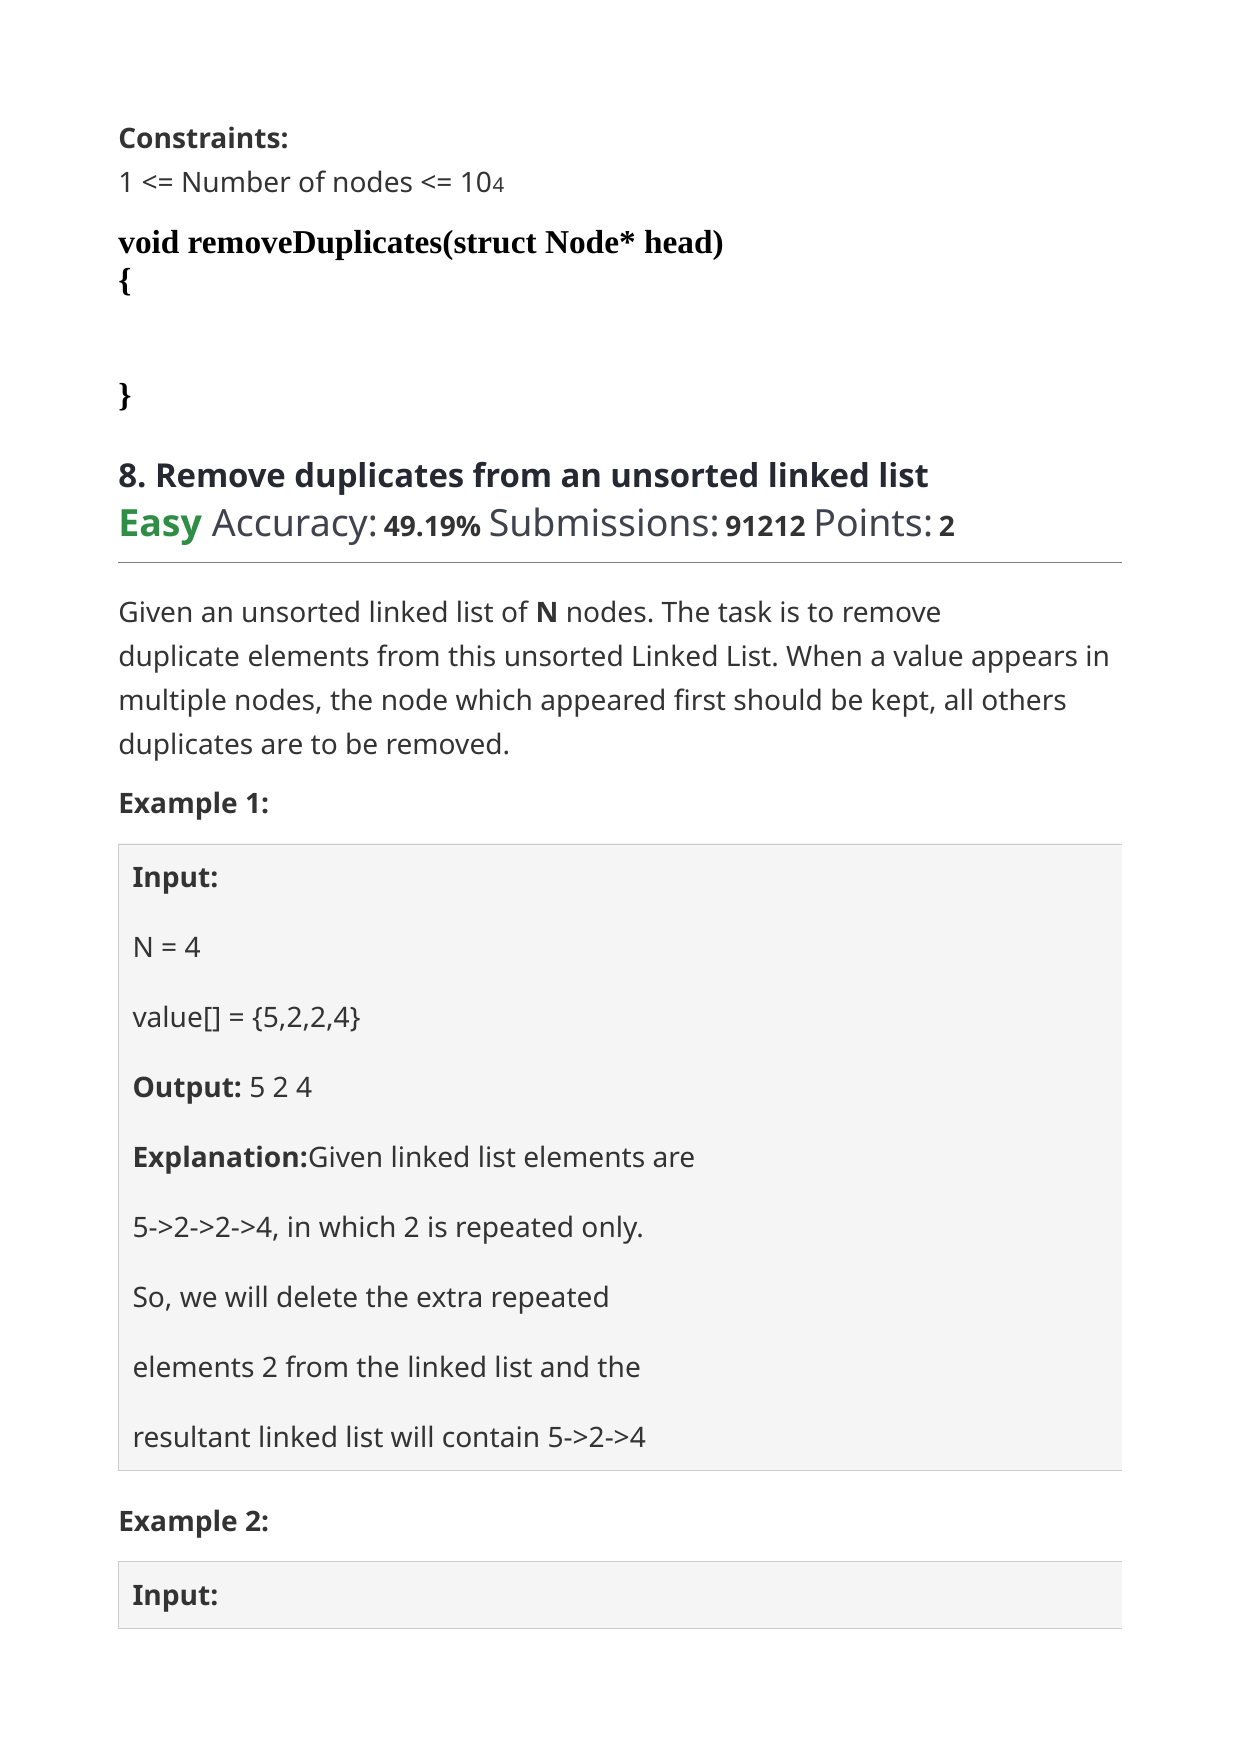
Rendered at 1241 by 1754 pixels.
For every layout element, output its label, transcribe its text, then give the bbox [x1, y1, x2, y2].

text resultant linked list will contain 5->2->4 [119, 1403, 1122, 1470]
text 5->2->2->4, in which 2 is repeated only. [119, 1193, 1122, 1246]
text Output: 5 2 4 [119, 1053, 1122, 1106]
text Example 2: [118, 1502, 1122, 1540]
text void removeDuplicates(struct Node* head) [118, 222, 1122, 260]
text Example 1: [118, 784, 1122, 822]
text So, we will delete the extra repeated [119, 1263, 1122, 1316]
text Constraints: 1 <= Number of nodes <= 104 [118, 118, 1122, 201]
text value[] = {5,2,2,4} [119, 983, 1122, 1036]
text Input: [119, 845, 1122, 896]
text { [118, 260, 1122, 298]
text N = 4 [119, 913, 1122, 966]
text 8. Remove duplicates from an unsorted linked list [118, 452, 1122, 497]
text Easy Accuracy: 49.19% Submissions: 91212 Points: 2 [118, 497, 1099, 548]
text } [118, 375, 1122, 413]
text Given an unsorted linked list of N nodes. The task is to remove duplicate elements from this unsorted Linked List. When a value appears in multiple nodes, the node which appeared first should be kept, all others duplicates are to be removed. [118, 592, 1122, 762]
text Explanation:Given linked list elements are [119, 1123, 1122, 1176]
text elements 2 from the linked list and the [119, 1333, 1122, 1386]
text Input: [119, 1562, 1122, 1628]
